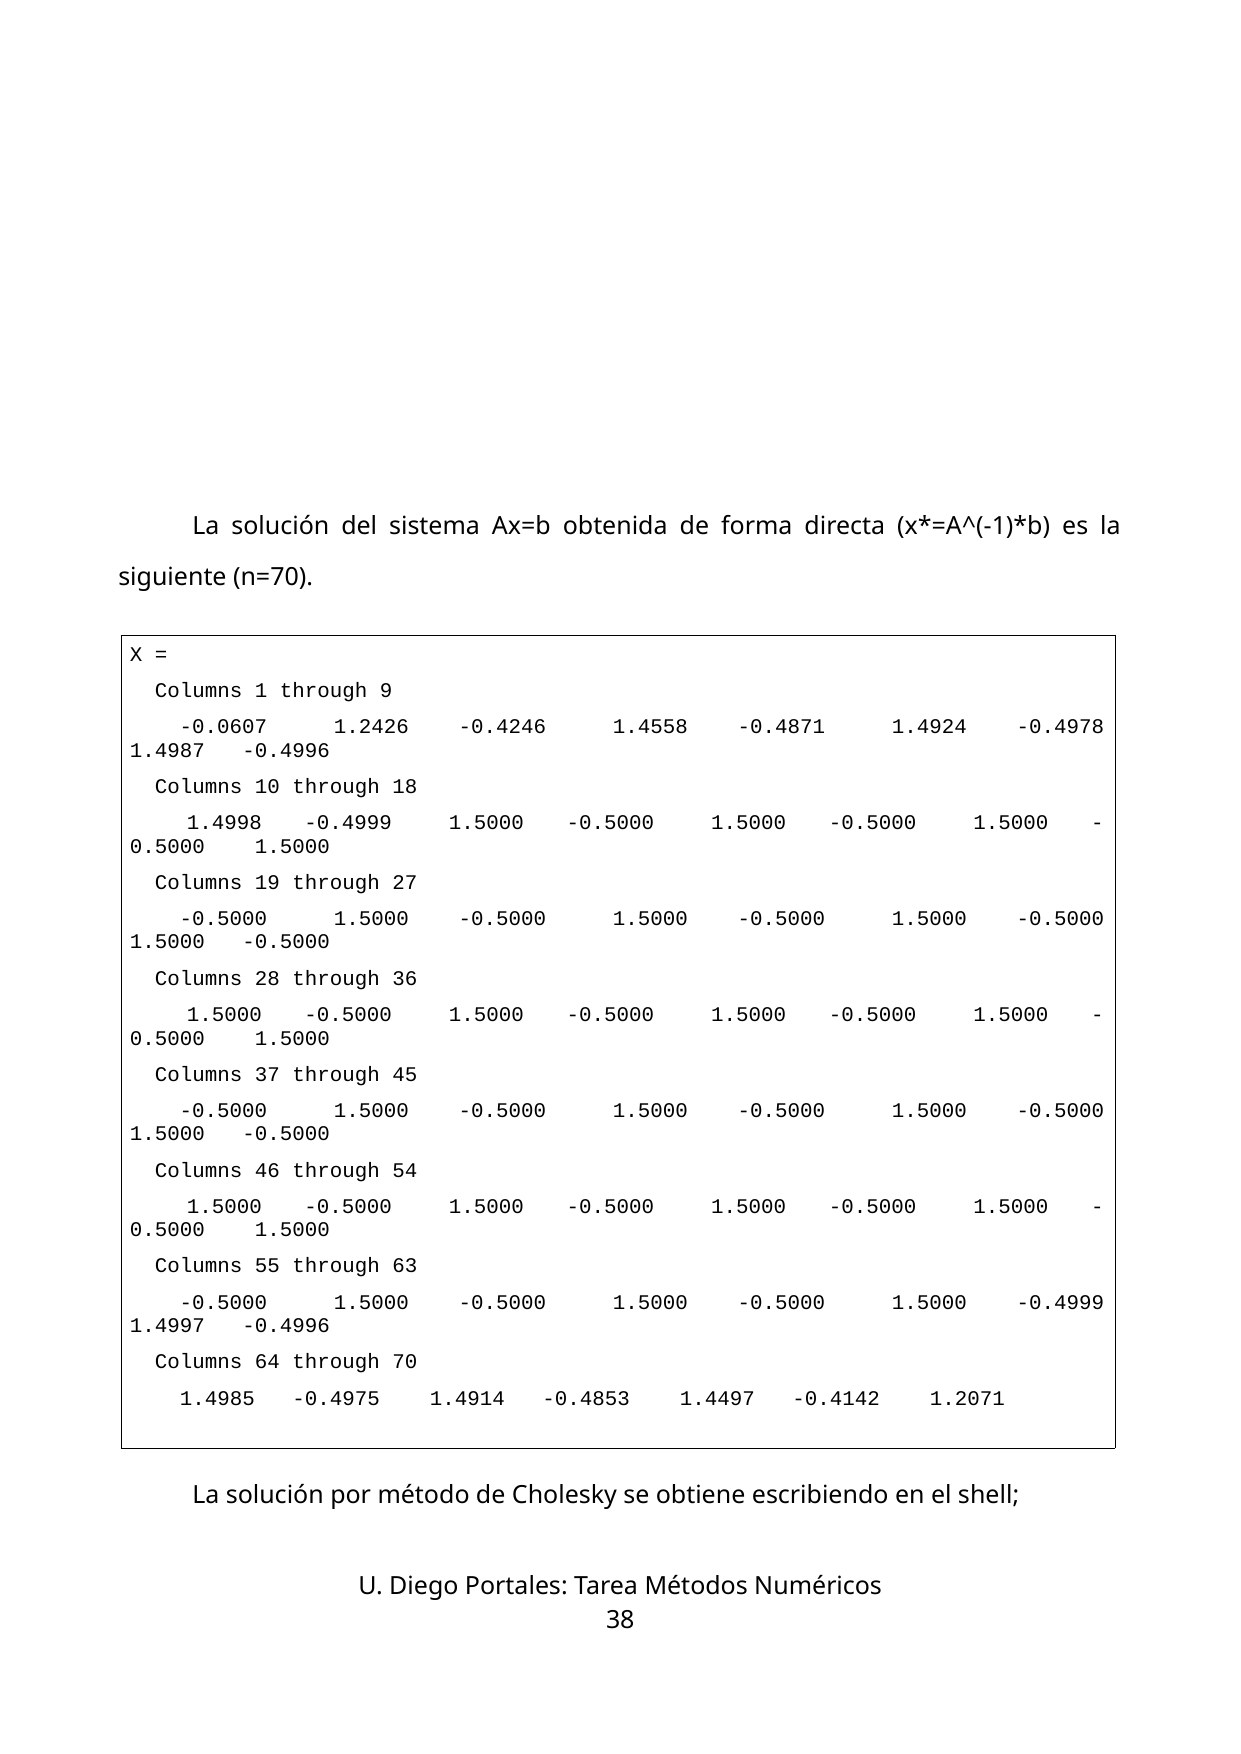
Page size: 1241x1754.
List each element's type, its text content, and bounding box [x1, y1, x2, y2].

text Columns 64 through 70 [129, 1351, 1106, 1375]
text -0.5000 1.5000 -0.5000 1.5000 -0.5000 1.5000 -0.4999 1.4997 -0.4996 [129, 1292, 1106, 1339]
text Columns 46 through 54 [129, 1159, 1106, 1183]
text Columns 1 through 9 [129, 680, 1106, 703]
text 1.5000 -0.5000 1.5000 -0.5000 1.5000 -0.5000 1.5000 -0.5000 1.5000 [129, 1004, 1106, 1051]
text Columns 10 through 18 [129, 776, 1106, 799]
text -0.5000 1.5000 -0.5000 1.5000 -0.5000 1.5000 -0.5000 1.5000 -0.5000 [129, 1100, 1106, 1147]
text La solución del sistema Ax=b obtenida de forma directa (x*=A^(-1)*b) es la siguiente (n=70). [118, 507, 1122, 593]
text 1.4985 -0.4975 1.4914 -0.4853 1.4497 -0.4142 1.2071 [129, 1388, 1106, 1411]
text Columns 19 through 27 [129, 872, 1106, 895]
text Columns 55 through 63 [129, 1256, 1106, 1279]
text Columns 37 through 45 [129, 1064, 1106, 1087]
text Columns 28 through 36 [129, 968, 1106, 991]
text -0.5000 1.5000 -0.5000 1.5000 -0.5000 1.5000 -0.5000 1.5000 -0.5000 [129, 908, 1106, 955]
text La solución por método de Cholesky se obtiene escribiendo en el shell; [118, 622, 1122, 1511]
text 1.4998 -0.4999 1.5000 -0.5000 1.5000 -0.5000 1.5000 -0.5000 1.5000 [129, 812, 1106, 859]
text 1.5000 -0.5000 1.5000 -0.5000 1.5000 -0.5000 1.5000 -0.5000 1.5000 [129, 1196, 1106, 1243]
text -0.0607 1.2426 -0.4246 1.4558 -0.4871 1.4924 -0.4978 1.4987 -0.4996 [129, 716, 1106, 763]
text X = [129, 644, 1106, 667]
